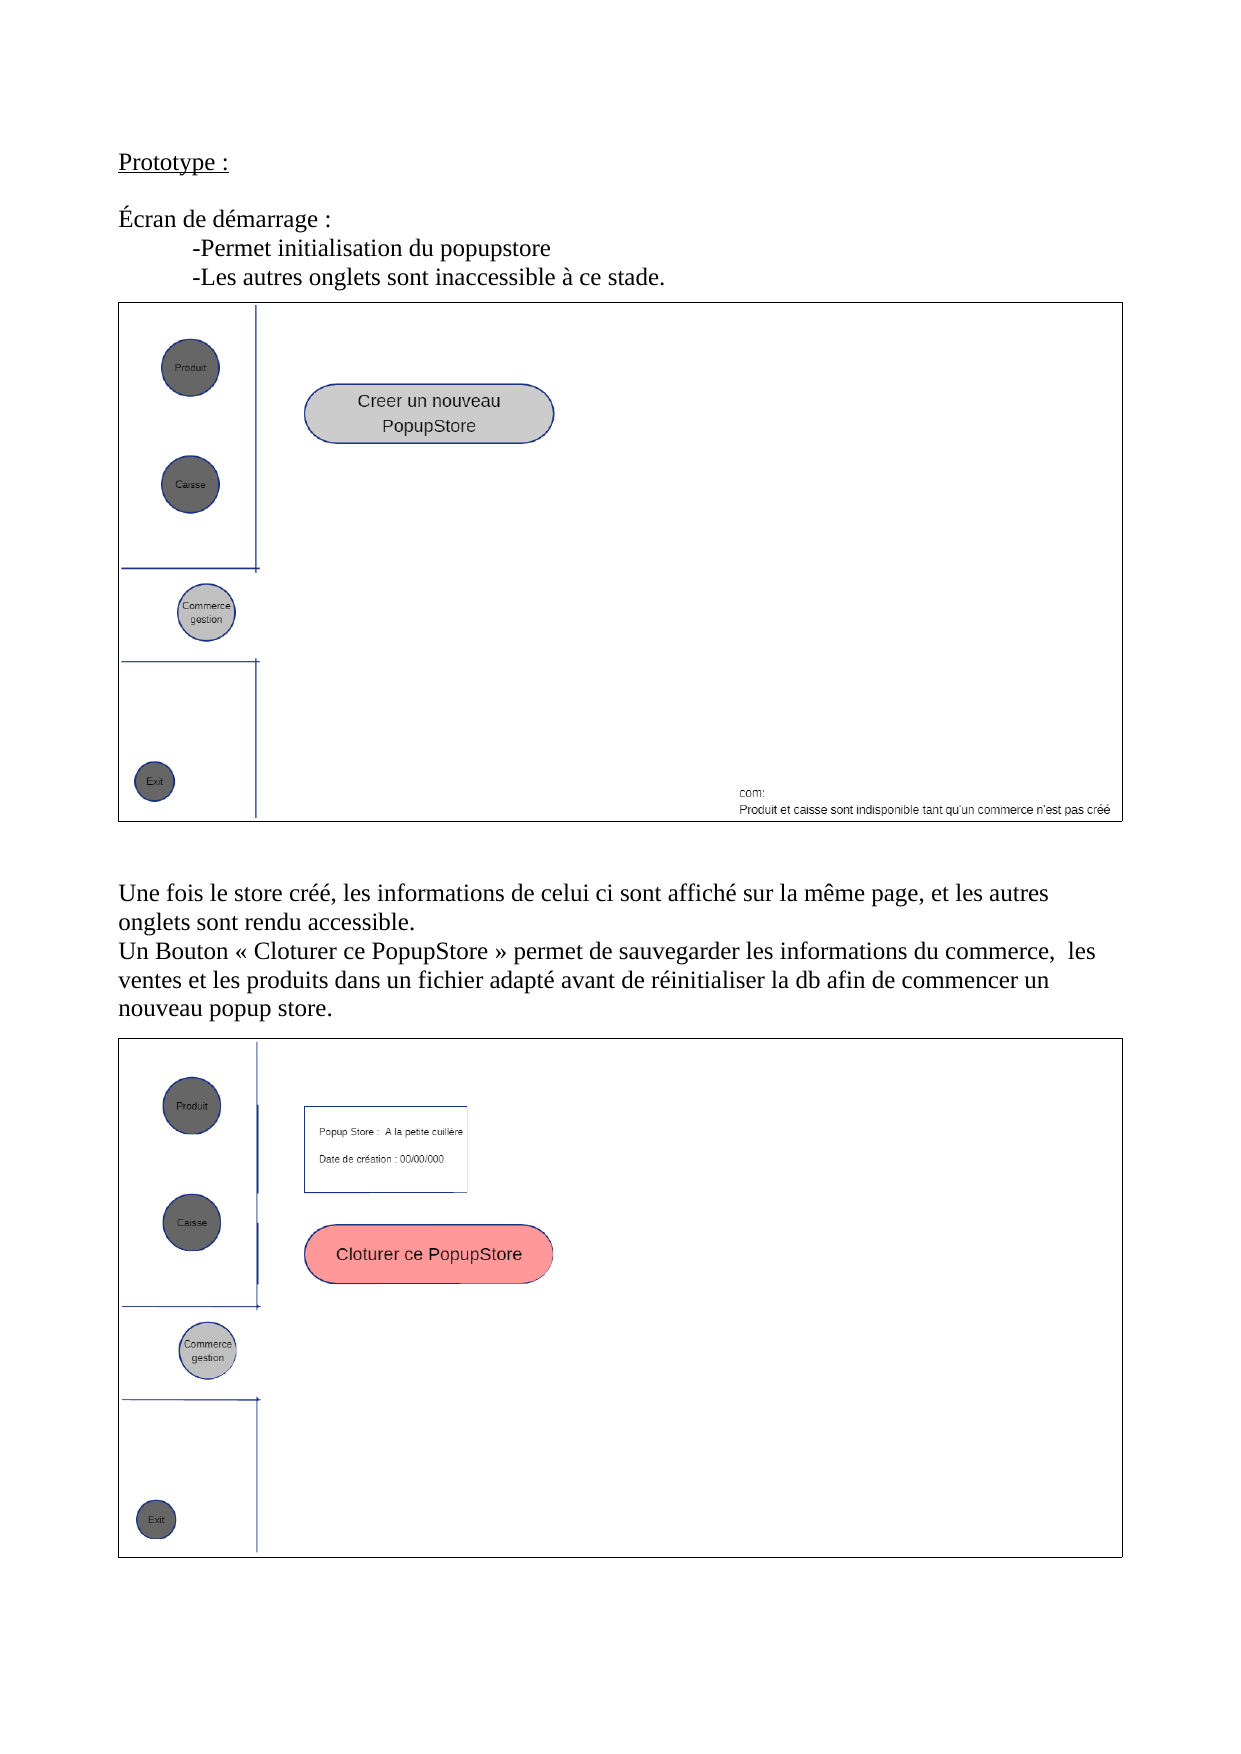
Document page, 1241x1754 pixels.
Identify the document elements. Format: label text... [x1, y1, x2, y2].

text -Les autres onglets sont inaccessible à ce stade. [118, 262, 1122, 291]
text Une fois le store créé, les informations de celui ci sont affiché sur la même page, et les autres onglets sont rendu accessible. [118, 878, 1122, 936]
text Un Bouton « Cloturer ce PopupStore » permet de sauvegarder les informations du commerce, les ventes et les produits dans un fichier adapté avant de réinitialiser la db afin de commencer un nouveau popup store. [118, 936, 1122, 1022]
text -Permet initialisation du popupstore [118, 233, 1122, 262]
picture [121, 305, 1119, 818]
text Prototype : [118, 147, 1122, 176]
picture [123, 1042, 1119, 1554]
text Écran de démarrage : [118, 204, 1122, 233]
